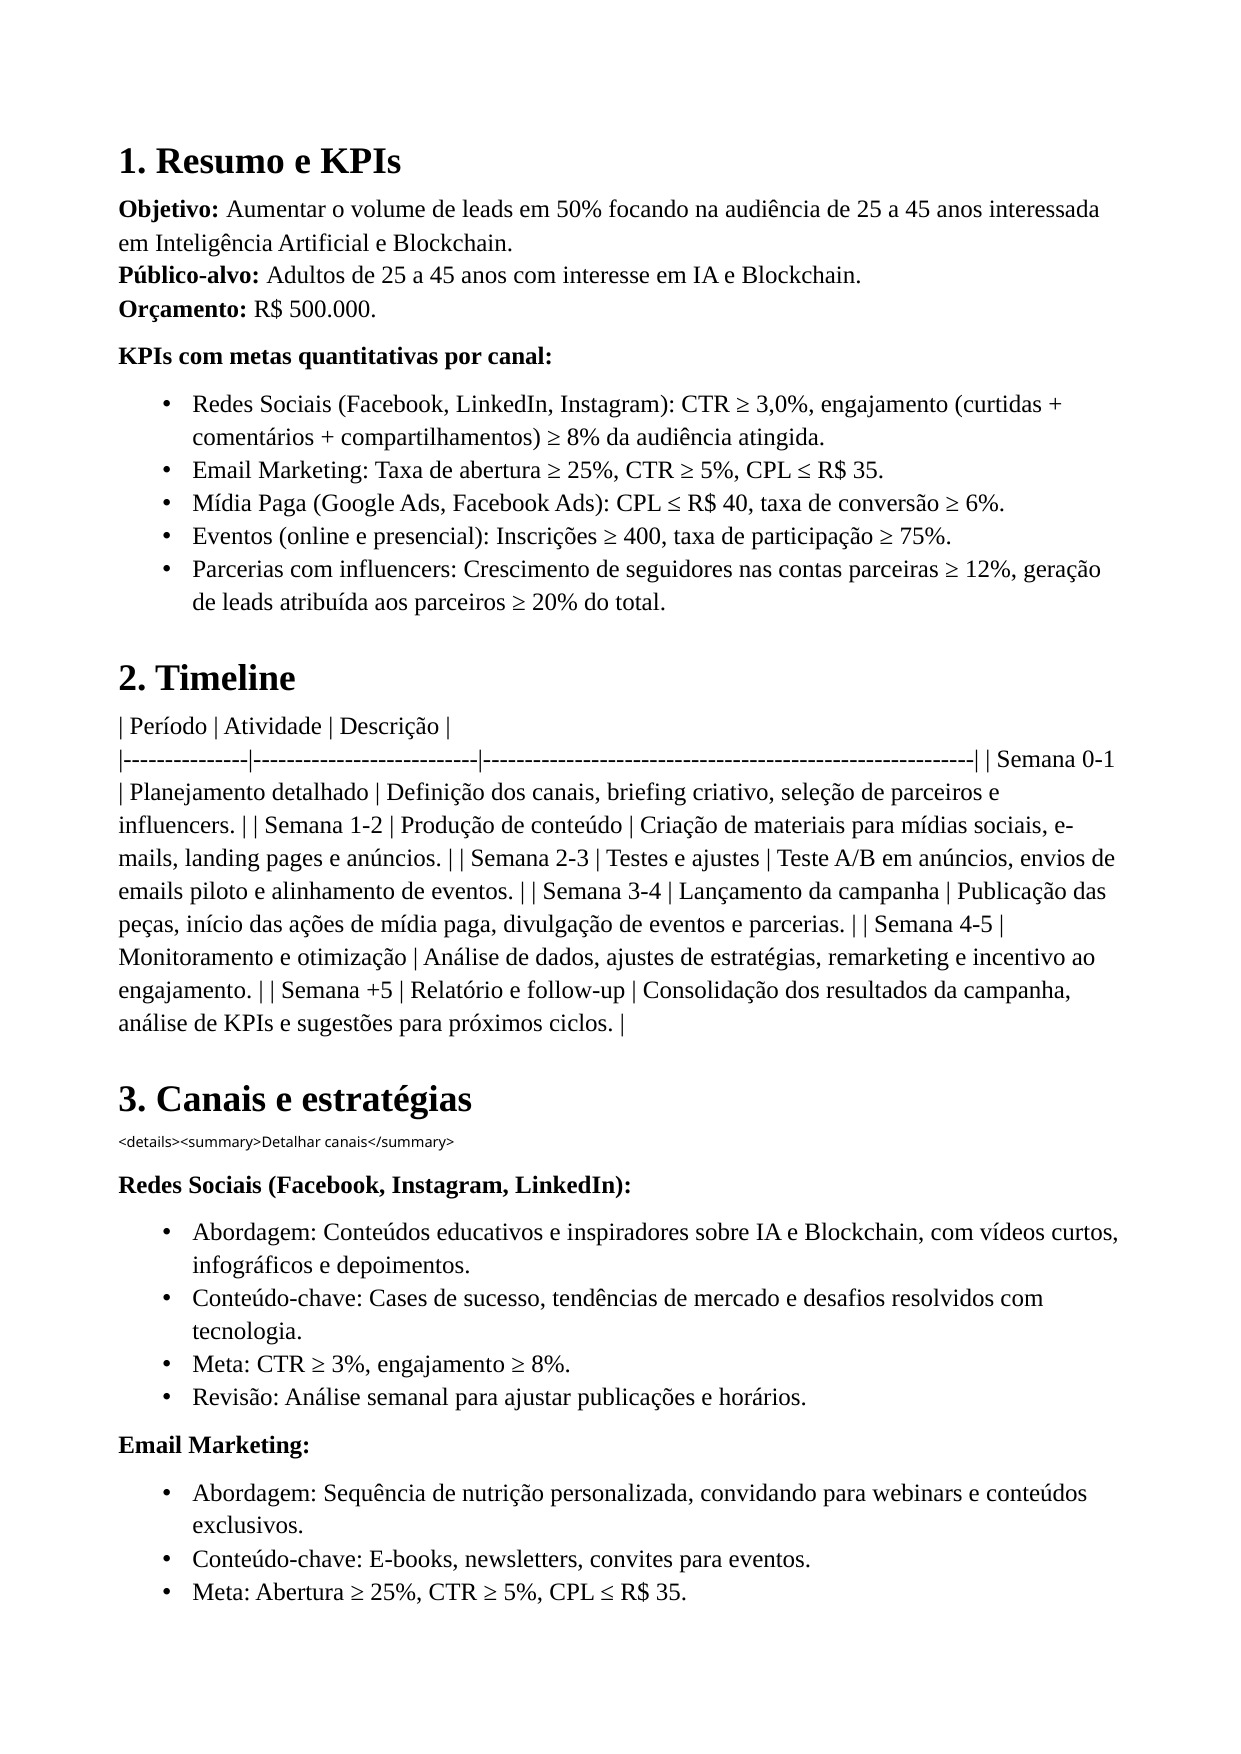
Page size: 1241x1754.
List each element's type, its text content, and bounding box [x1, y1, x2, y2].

text KPIs com metas quantitativas por canal: [118, 341, 1122, 370]
text Objetivo: Aumentar o volume de leads em 50% focando na audiência de 25 a 45 anos interessada em Inteligência Artificial e Blockchain. Público-alvo: Adultos de 25 a 45 anos com interesse em IA e Blockchain. Orçamento: R$ 500.000. [118, 194, 1122, 322]
text Email Marketing: [118, 1430, 1122, 1459]
list Conteúdo-chave: E-books, newsletters, convites para eventos. [162, 1544, 1122, 1572]
list Email Marketing: Taxa de abertura ≥ 25%, CTR ≥ 5%, CPL ≤ R$ 35. [162, 455, 1122, 484]
list Revisão: Análise semanal para ajustar publicações e horários. [162, 1382, 1122, 1411]
list Mídia Paga (Google Ads, Facebook Ads): CPL ≤ R$ 40, taxa de conversão ≥ 6%. [162, 488, 1122, 517]
list Meta: Abertura ≥ 25%, CTR ≥ 5%, CPL ≤ R$ 35. [162, 1577, 1122, 1605]
subtitle 3. Canais e estratégias [118, 1077, 1122, 1120]
list Abordagem: Sequência de nutrição personalizada, convidando para webinars e conteúdos exclusivos. [162, 1478, 1122, 1539]
text Redes Sociais (Facebook, Instagram, LinkedIn): [118, 1170, 1122, 1198]
list Meta: CTR ≥ 3%, engajamento ≥ 8%. [162, 1349, 1122, 1378]
text <details><summary>Detalhar canais</summary> [118, 1132, 1122, 1152]
list Conteúdo-chave: Cases de sucesso, tendências de mercado e desafios resolvidos com tecnologia. [162, 1283, 1122, 1345]
list Eventos (online e presencial): Inscrições ≥ 400, taxa de participação ≥ 75%. [162, 521, 1122, 550]
list Parcerias com influencers: Crescimento de seguidores nas contas parceiras ≥ 12%, geração de leads atribuída aos parceiros ≥ 20% do total. [162, 554, 1122, 616]
list Redes Sociais (Facebook, LinkedIn, Instagram): CTR ≥ 3,0%, engajamento (curtidas + comentários + compartilhamentos) ≥ 8% da audiência atingida. [162, 389, 1122, 451]
subtitle 1. Resumo e KPIs [118, 139, 1122, 182]
subtitle 2. Timeline [118, 655, 1122, 698]
text | Período | Atividade | Descrição | |---------------|---------------------------|-----------------------------------------------------------| | Semana 0-1 | Planejamento detalhado | Definição dos canais, briefing criativo, seleção de parceiros e influencers. | | Semana 1-2 | Produção de conteúdo | Criação de materiais para mídias sociais, e-mails, landing pages e anúncios. | | Semana 2-3 | Testes e ajustes | Teste A/B em anúncios, envios de emails piloto e alinhamento de eventos. | | Semana 3-4 | Lançamento da campanha | Publicação das peças, início das ações de mídia paga, divulgação de eventos e parcerias. | | Semana 4-5 | Monitoramento e otimização | Análise de dados, ajustes de estratégias, remarketing e incentivo ao engajamento. | | Semana +5 | Relatório e follow-up | Consolidação dos resultados da campanha, análise de KPIs e sugestões para próximos ciclos. | [118, 711, 1122, 1037]
list Abordagem: Conteúdos educativos e inspiradores sobre IA e Blockchain, com vídeos curtos, infográficos e depoimentos. [162, 1217, 1122, 1279]
